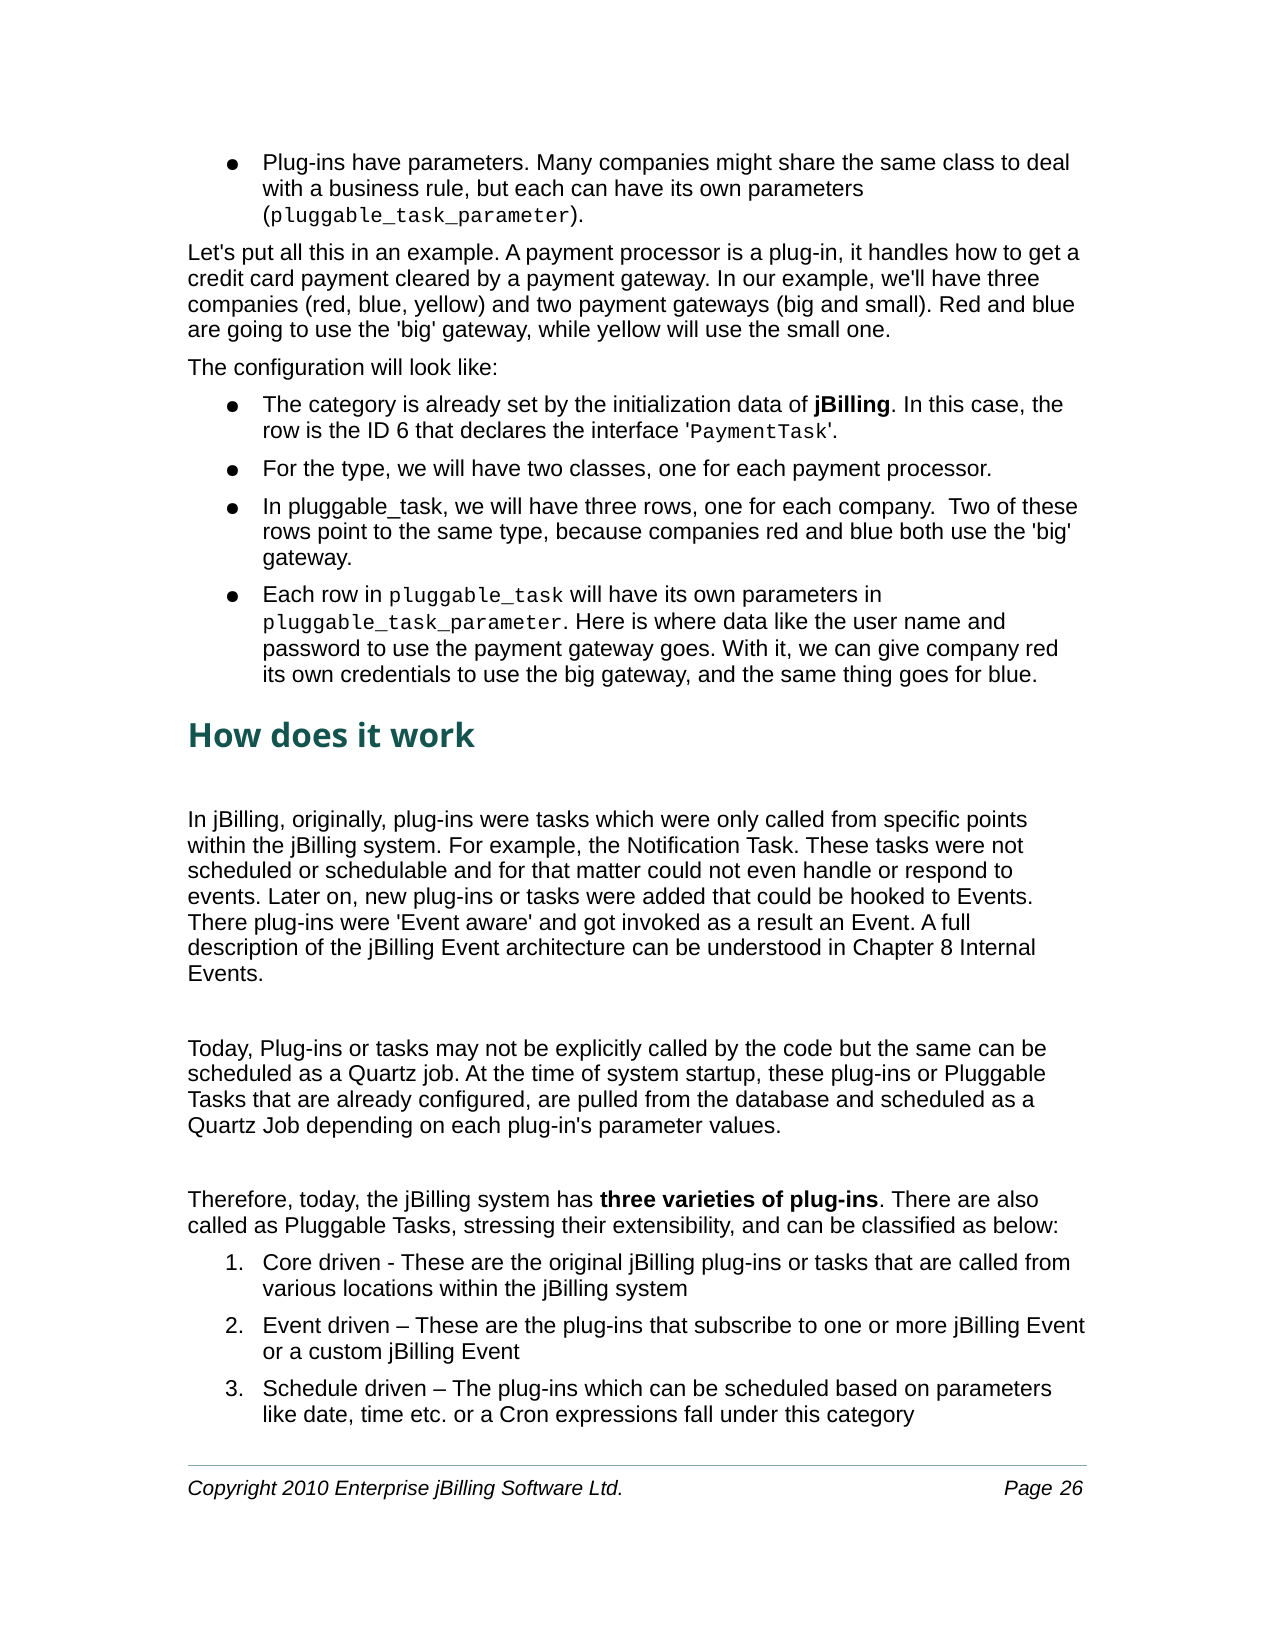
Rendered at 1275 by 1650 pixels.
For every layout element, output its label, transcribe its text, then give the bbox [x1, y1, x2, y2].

text In jBilling, originally, plug-ins were tasks which were only called from specific points within the jBilling system. For example, the Notification Task. These tasks were not scheduled or schedulable and for that matter could not even handle or respond to events. Later on, new plug-ins or tasks were added that could be hooked to Events. There plug-ins were 'Event aware' and got invoked as a result an Event. A full description of the jBilling Event architecture can be understood in Chapter 8 Internal Events. [187, 807, 1087, 986]
list Schedule driven – The plug-ins which can be scheduled based on parameters like date, time etc. or a Cron expressions fall under this category [225, 1376, 1087, 1427]
list Event driven – These are the plug-ins that subscribe to one or more jBilling Event or a custom jBilling Event [225, 1313, 1087, 1364]
list Each row in pluggable_task will have its own parameters in pluggable_task_parameter. Here is where data like the user name and password to use the payment gateway goes. With it, we can give company red its own credentials to use the big gateway, and the same thing goes for blue. [225, 582, 1087, 687]
list Core driven - These are the original jBilling plug-ins or tasks that are called from various locations within the jBilling system [225, 1250, 1087, 1301]
subtitle How does it work [187, 712, 1087, 758]
list In pluggable_task, we will have three rows, one for each company. Two of these rows point to the same type, because companies red and blue both use the 'big' gateway. [225, 493, 1087, 570]
list For the type, we will have two classes, one for each payment processor. [225, 456, 1087, 482]
list The category is already set by the initialization data of jBilling. In this case, the row is the ID 6 that declares the interface 'PaymentTask'. [225, 392, 1087, 444]
text The configuration will look like: [187, 354, 1087, 380]
text Therefore, today, the jBilling system has three varieties of plug-ins. There are also called as Pluggable Tasks, stressing their extensibility, and can be classified as below: [187, 1187, 1087, 1238]
text Today, Plug-ins or tasks may not be explicitly called by the code but the same can be scheduled as a Quartz job. At the time of system startup, these plug-ins or Pluggable Tasks that are already configured, are pulled from the database and scheduled as a Quartz Job depending on each plug-in's parameter values. [187, 1035, 1087, 1138]
list Plug-ins have parameters. Many companies might share the same class to deal with a business rule, but each can have its own parameters (pluggable_task_parameter). [225, 150, 1087, 228]
text Let's put all this in an example. A payment processor is a plug-in, it handles how to get a credit card payment cleared by a payment gateway. In our example, we'll have three companies (red, blue, yellow) and two payment gateways (big and small). Red and blue are going to use the 'big' gateway, while yellow will use the small one. [187, 240, 1087, 342]
